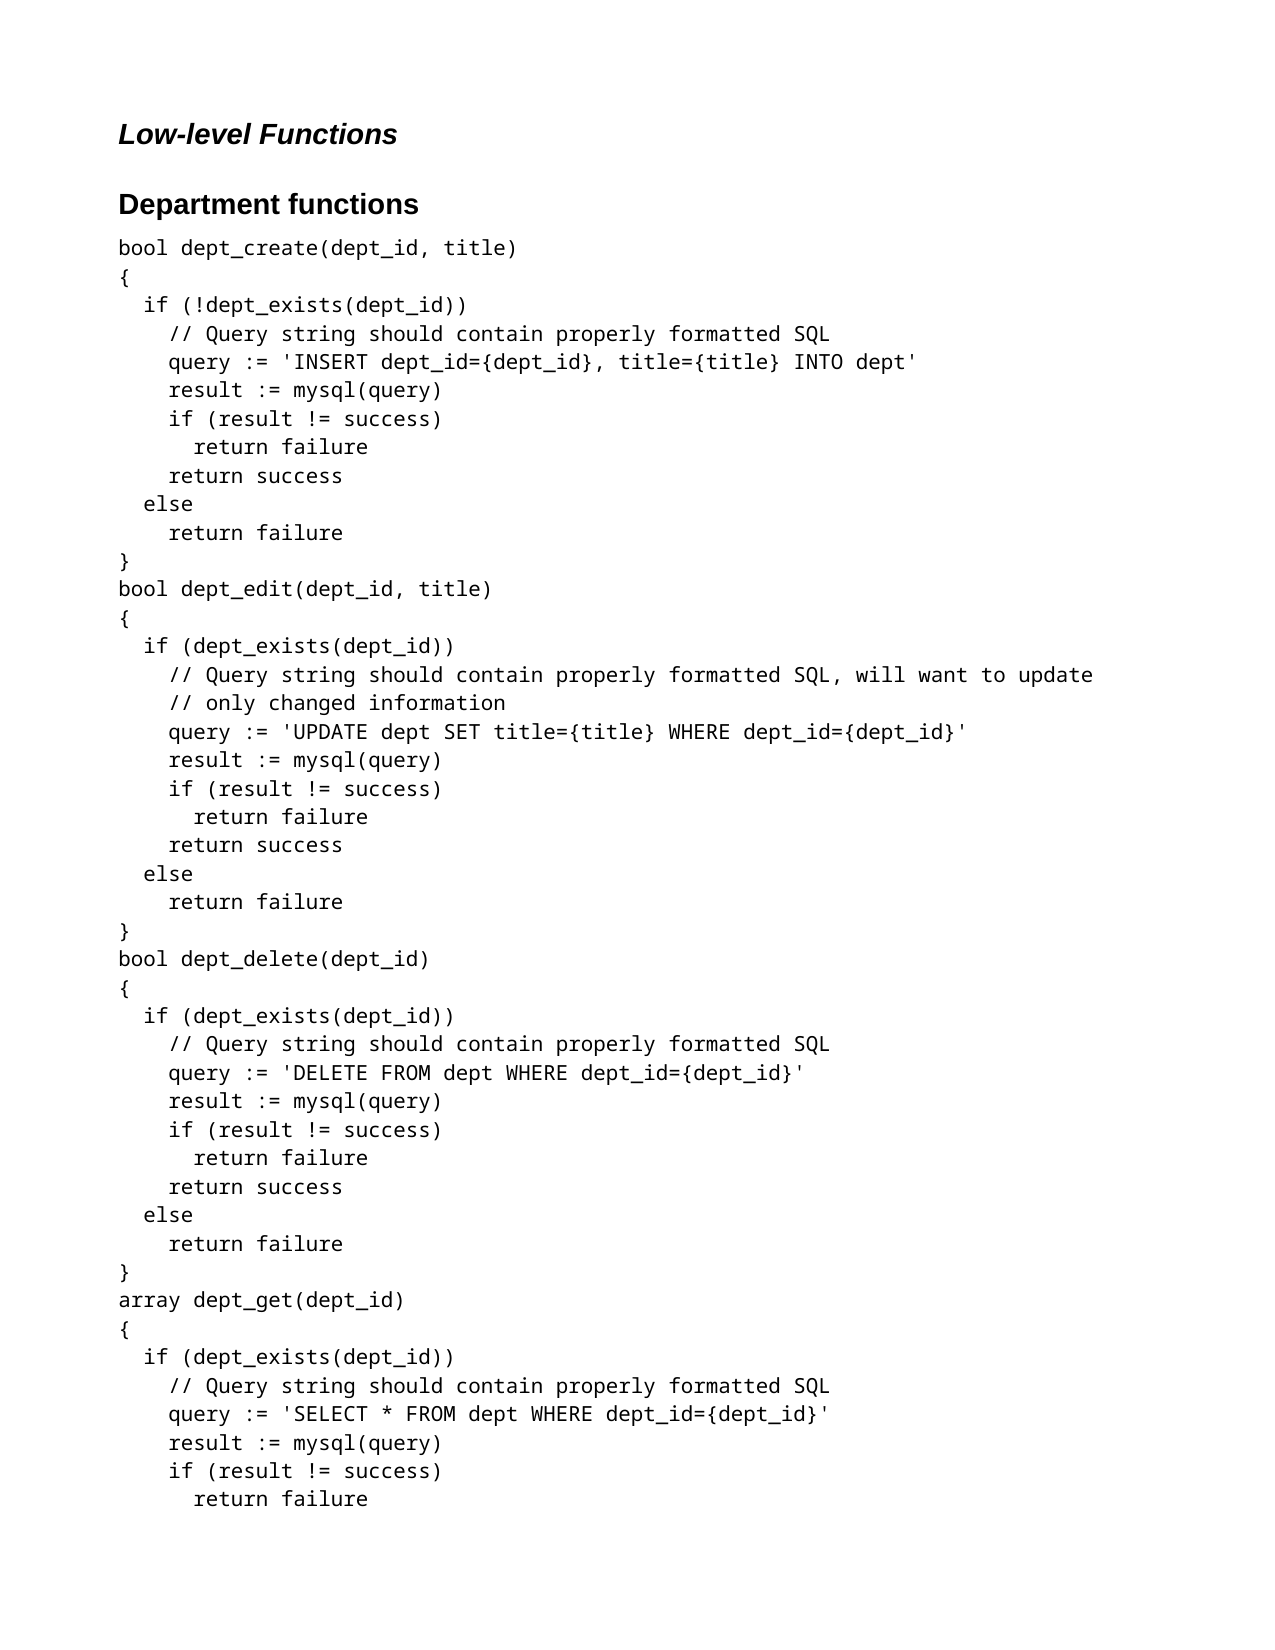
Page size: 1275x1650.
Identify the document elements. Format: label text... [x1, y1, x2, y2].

subtitle Low-level Functions [118, 118, 1157, 151]
text { [118, 262, 1157, 290]
text } [118, 1257, 1157, 1286]
text result := mysql(query) [118, 376, 1157, 404]
text if (result != success) [118, 774, 1157, 802]
text if (result != success) [118, 1456, 1157, 1484]
text return success [118, 831, 1157, 859]
text { [118, 603, 1157, 631]
text return failure [118, 518, 1157, 546]
text query := 'DELETE FROM dept WHERE dept_id={dept_id}' [118, 1058, 1157, 1086]
text // Query string should contain properly formatted SQL, will want to update [118, 660, 1157, 688]
text if (dept_exists(dept_id)) [118, 1001, 1157, 1029]
subtitle Department functions [118, 188, 1157, 221]
text result := mysql(query) [118, 1428, 1157, 1456]
text else [118, 1200, 1157, 1229]
text return failure [118, 1229, 1157, 1257]
text return failure [118, 432, 1157, 461]
text } [118, 546, 1157, 574]
text else [118, 859, 1157, 887]
text return failure [118, 802, 1157, 831]
text bool dept_create(dept_id, title) [118, 233, 1157, 262]
text query := 'INSERT dept_id={dept_id}, title={title} INTO dept' [118, 347, 1157, 376]
text if (dept_exists(dept_id)) [118, 631, 1157, 660]
text result := mysql(query) [118, 1086, 1157, 1115]
text if (dept_exists(dept_id)) [118, 1342, 1157, 1371]
text return success [118, 461, 1157, 489]
text query := 'UPDATE dept SET title={title} WHERE dept_id={dept_id}' [118, 717, 1157, 745]
text if (!dept_exists(dept_id)) [118, 290, 1157, 319]
text if (result != success) [118, 404, 1157, 432]
text // Query string should contain properly formatted SQL [118, 319, 1157, 347]
text return failure [118, 1484, 1157, 1513]
text } [118, 916, 1157, 944]
text if (result != success) [118, 1115, 1157, 1143]
text query := 'SELECT * FROM dept WHERE dept_id={dept_id}' [118, 1399, 1157, 1428]
text result := mysql(query) [118, 745, 1157, 774]
text // Query string should contain properly formatted SQL [118, 1029, 1157, 1058]
text bool dept_edit(dept_id, title) [118, 574, 1157, 603]
text array dept_get(dept_id) [118, 1286, 1157, 1314]
text { [118, 1314, 1157, 1342]
text bool dept_delete(dept_id) [118, 944, 1157, 973]
text return failure [118, 1143, 1157, 1172]
text else [118, 489, 1157, 518]
text { [118, 973, 1157, 1001]
text // only changed information [118, 688, 1157, 717]
text // Query string should contain properly formatted SQL [118, 1371, 1157, 1399]
text return success [118, 1172, 1157, 1200]
text return failure [118, 887, 1157, 916]
